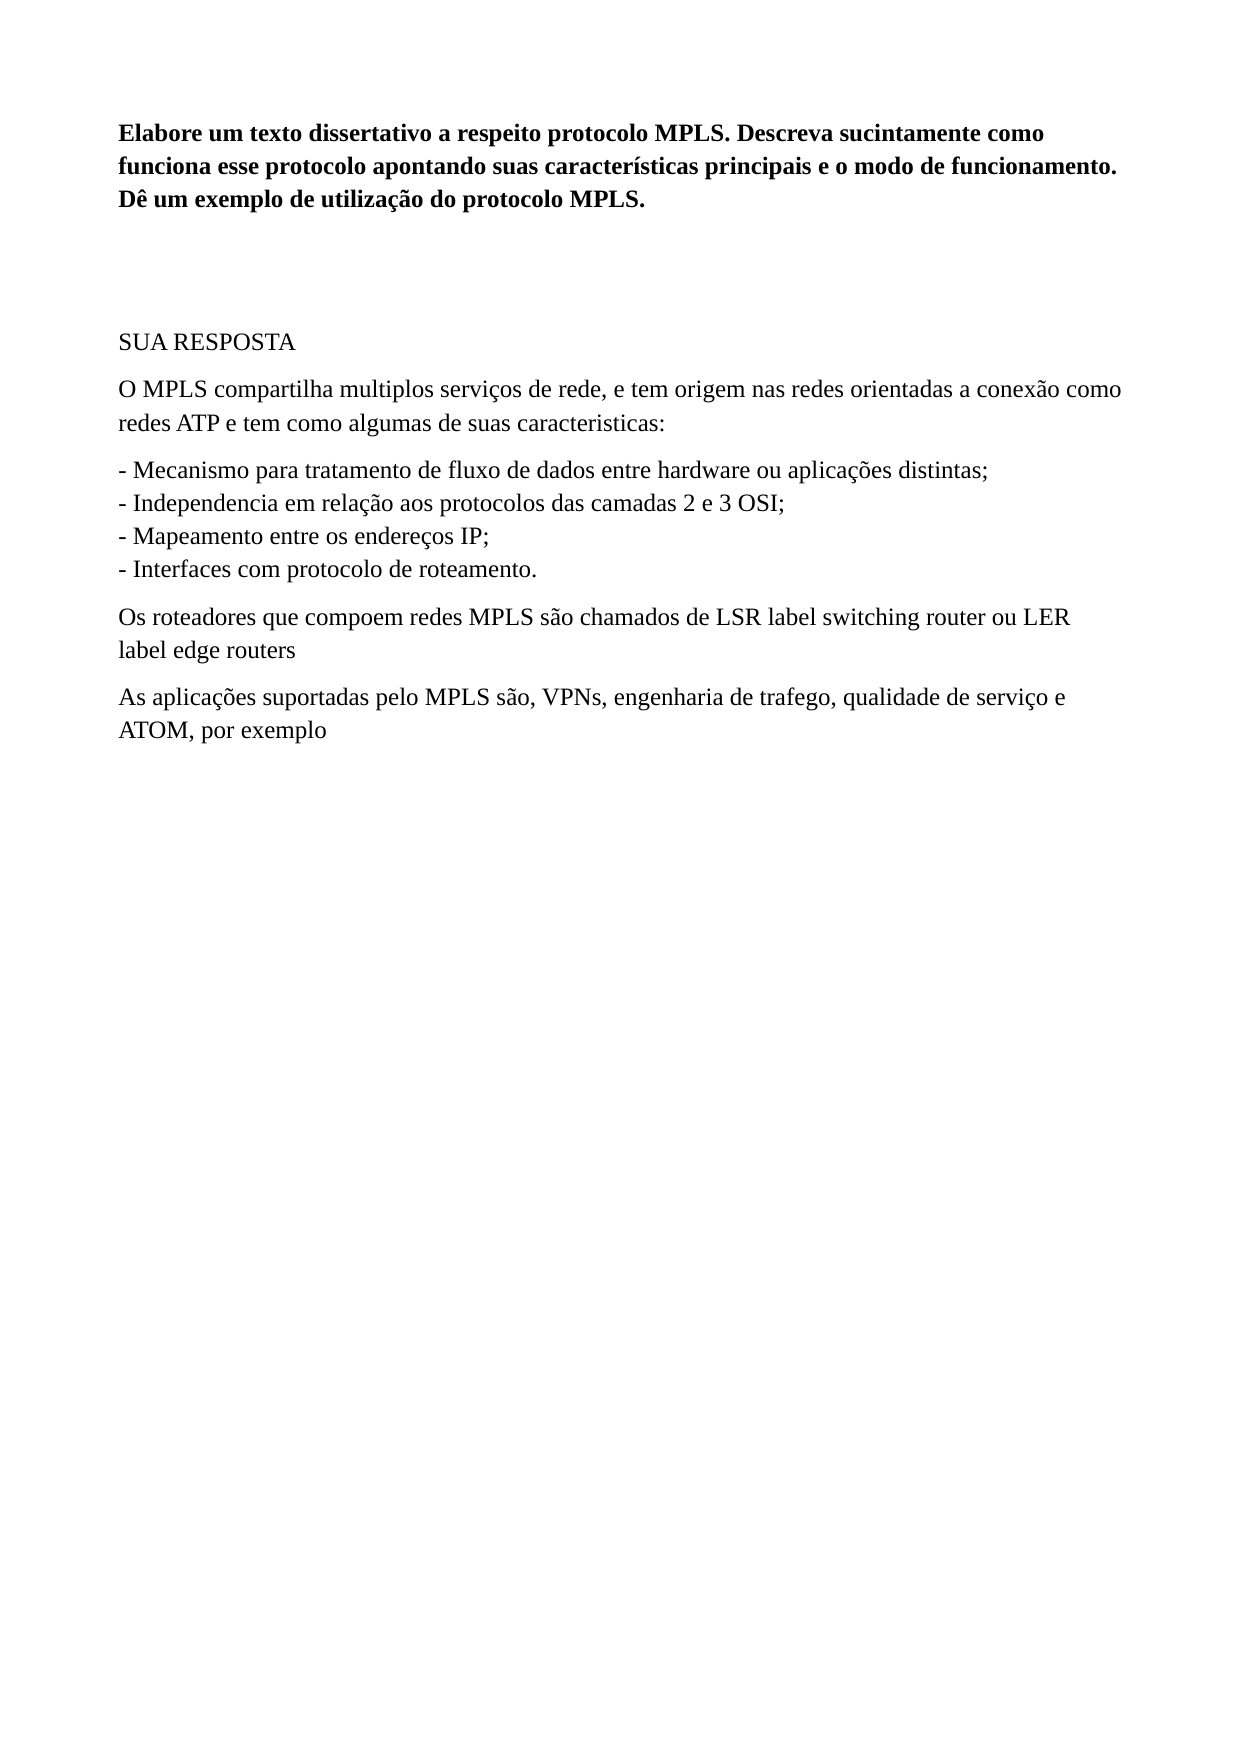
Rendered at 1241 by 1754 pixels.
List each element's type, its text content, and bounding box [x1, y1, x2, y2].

text As aplicações suportadas pelo MPLS são, VPNs, engenharia de trafego, qualidade de serviço e ATOM, por exemplo [118, 682, 1122, 744]
text Os roteadores que compoem redes MPLS são chamados de LSR label switching router ou LER label edge routers [118, 602, 1122, 664]
text O MPLS compartilha multiplos serviços de rede, e tem origem nas redes orientadas a conexão como redes ATP e tem como algumas de suas caracteristicas: [118, 374, 1122, 436]
text SUA RESPOSTA [118, 327, 1122, 356]
text - Mecanismo para tratamento de fluxo de dados entre hardware ou aplicações distintas; - Independencia em relação aos protocolos das camadas 2 e 3 OSI; - Mapeamento entre os endereços IP; - Interfaces com protocolo de roteamento. [118, 455, 1122, 583]
text Elabore um texto dissertativo a respeito protocolo MPLS. Descreva sucintamente como funciona esse protocolo apontando suas características principais e o modo de funcionamento. Dê um exemplo de utilização do protocolo MPLS. [118, 118, 1122, 213]
